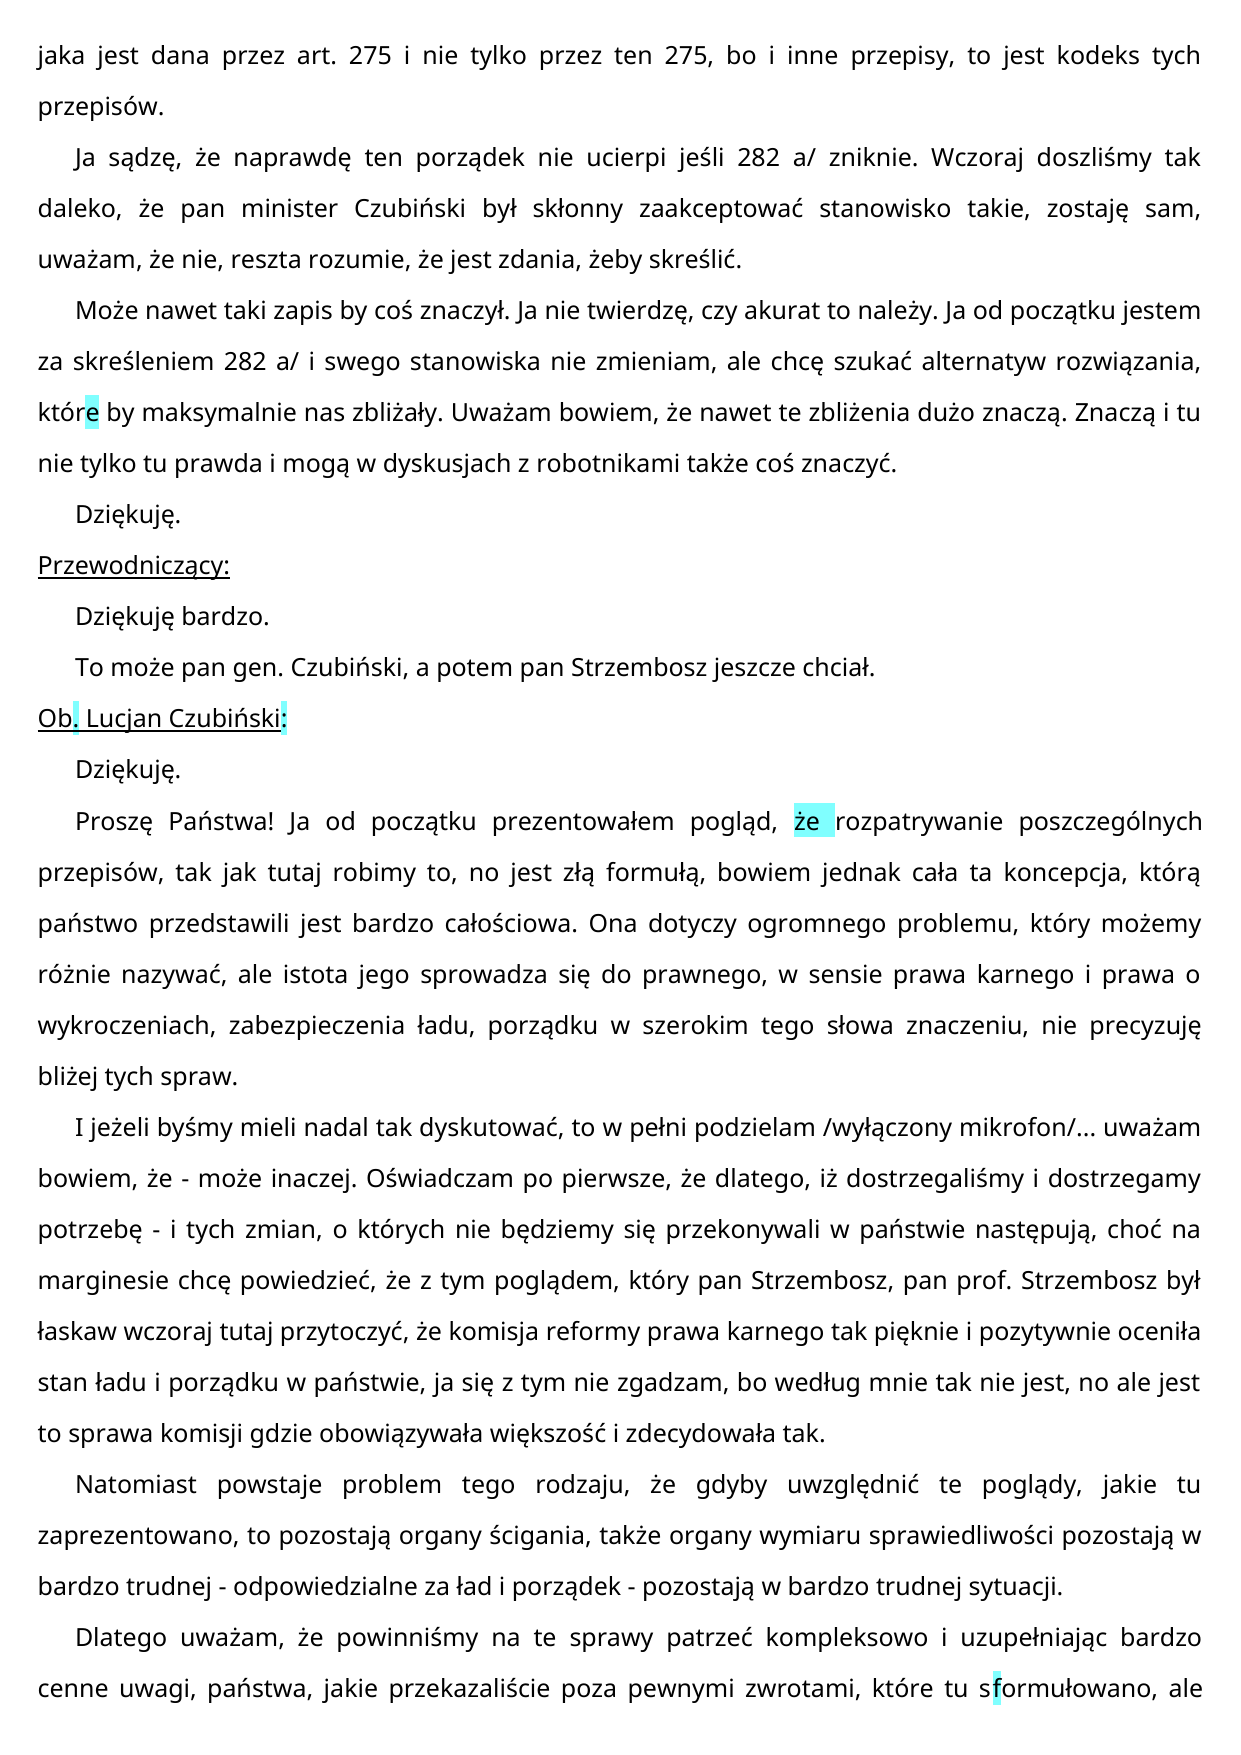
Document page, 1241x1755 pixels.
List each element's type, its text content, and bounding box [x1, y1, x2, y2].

text Dziękuję bardzo. [37, 599, 1203, 633]
text Przewodniczący: [37, 548, 1203, 582]
text Może nawet taki zapis by coś znaczył. Ja nie twierdzę, czy akurat to należy. Ja od początku jestem za skreśleniem 282 a/ i swego stanowiska nie zmieniam, ale chcę szukać alternatyw rozwiązania, które by maksymalnie nas zbliżały. Uważam bowiem, że nawet te zbliżenia dużo znaczą. Znaczą i tu nie tylko tu prawda i mogą w dyskusjach z robotnikami także coś znaczyć. [37, 293, 1203, 480]
text Dziękuję. [37, 752, 1203, 786]
text Dlatego uważam, że powinniśmy na te sprawy patrzeć kompleksowo i uzupełniając bardzo cenne uwagi, państwa, jakie przekazaliście poza pewnymi zwrotami, które tu sformułowano, ale [37, 1620, 1203, 1705]
text Ja sądzę, że naprawdę ten porządek nie ucierpi jeśli 282 a/ zniknie. Wczoraj doszliśmy tak daleko, że pan minister Czubiński był skłonny zaakceptować stanowisko takie, zostaję sam, uważam, że nie, reszta rozumie, że jest zdania, żeby skreślić. [37, 139, 1203, 276]
text Ob. Lucjan Czubiński: [37, 701, 1203, 735]
text Proszę Państwa! Ja od początku prezentowałem pogląd, że rozpatrywanie poszczególnych przepisów, tak jak tutaj robimy to, no jest złą formułą, bowiem jednak cała ta koncepcja, którą państwo przedstawili jest bardzo całościowa. Ona dotyczy ogromnego problemu, który możemy różnie nazywać, ale istota jego sprowadza się do prawnego, w sensie prawa karnego i prawa o wykroczeniach, zabezpieczenia ładu, porządku w szerokim tego słowa znaczeniu, nie precyzuję bliżej tych spraw. [37, 803, 1203, 1092]
text I jeżeli byśmy mieli nadal tak dyskutować, to w pełni podzielam /wyłączony mikrofon/... uważam bowiem, że - może inaczej. Oświadczam po pierwsze, że dlatego, iż dostrzegaliśmy i dostrzegamy potrzebę - i tych zmian, o których nie będziemy się przekonywali w państwie następują, choć na marginesie chcę powiedzieć, że z tym poglądem, który pan Strzembosz, pan prof. Strzembosz był łaskaw wczoraj tutaj przytoczyć, że komisja reformy prawa karnego tak pięknie i pozytywnie oceniła stan ładu i porządku w państwie, ja się z tym nie zgadzam, bo według mnie tak nie jest, no ale jest to sprawa komisji gdzie obowiązywała większość i zdecydowała tak. [37, 1109, 1203, 1450]
text Dziękuję. [37, 497, 1203, 531]
text Natomiast powstaje problem tego rodzaju, że gdyby uwzględnić te poglądy, jakie tu zaprezentowano, to pozostają organy ścigania, także organy wymiaru sprawiedliwości pozostają w bardzo trudnej - odpowiedzialne za ład i porządek - pozostają w bardzo trudnej sytuacji. [37, 1467, 1203, 1603]
text To może pan gen. Czubiński, a potem pan Strzembosz jeszcze chciał. [37, 650, 1203, 684]
text jaka jest dana przez art. 275 i nie tylko przez ten 275, bo i inne przepisy, to jest kodeks tych przepisów. [37, 37, 1203, 123]
